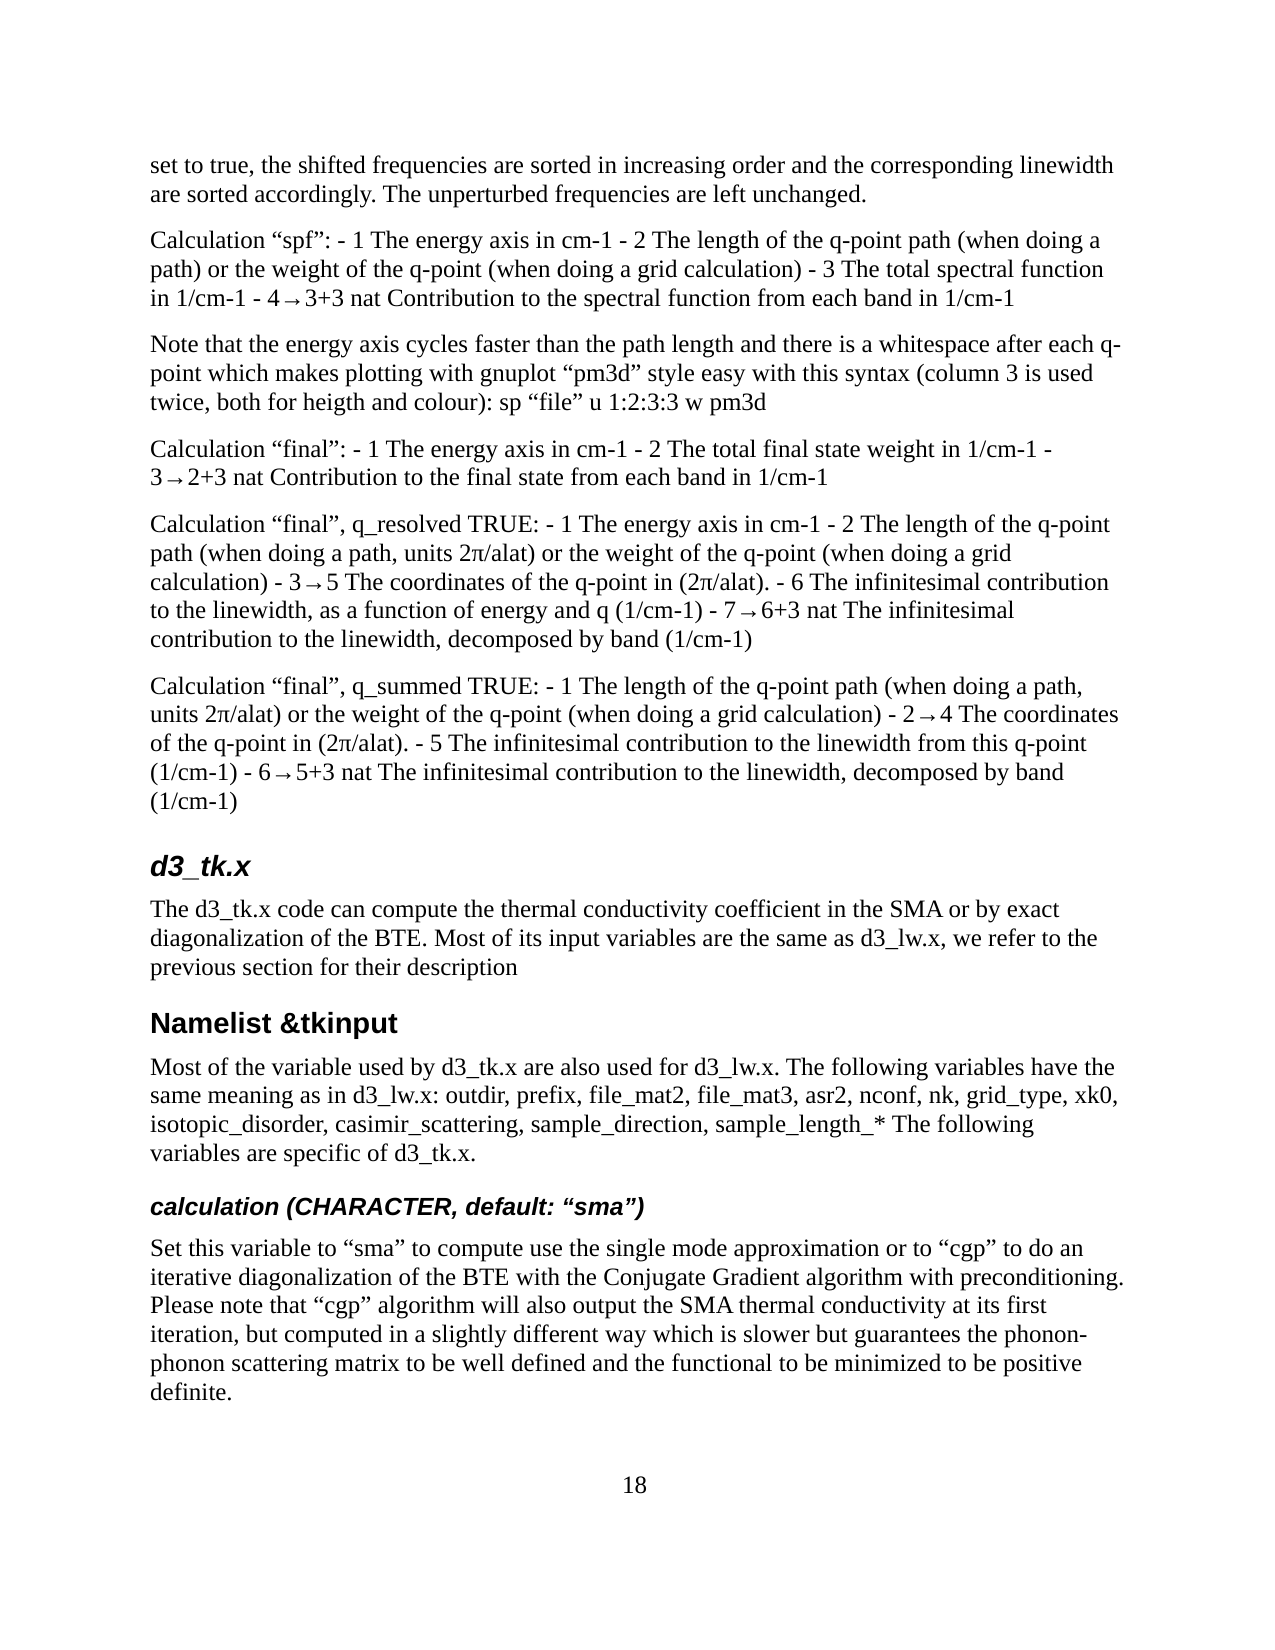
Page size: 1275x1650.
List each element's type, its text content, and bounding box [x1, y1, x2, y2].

text The d3_tk.x code can compute the thermal conductivity coefficient in the SMA or by exact diagonalization of the BTE. Most of its input variables are the same as d3_lw.x, we refer to the previous section for their description [150, 894, 1125, 981]
text Note that the energy axis cycles faster than the path length and there is a whitespace after each q-point which makes plotting with gnuplot “pm3d” style easy with this syntax (column 3 is used twice, both for heigth and colour): sp “file” u 1:2:3:3 w pm3d [150, 329, 1125, 416]
text Set this variable to “sma” to compute use the single mode approximation or to “cgp” to do an iterative diagonalization of the BTE with the Conjugate Gradient algorithm with preconditioning. Please note that “cgp” algorithm will also output the SMA thermal conductivity at its first iteration, but computed in a slightly different way which is slower but guarantees the phonon-phonon scattering matrix to be well defined and the functional to be minimized to be positive definite. [150, 1233, 1125, 1405]
text set to true, the shifted frequencies are sorted in increasing order and the corresponding linewidth are sorted accordingly. The unperturbed frequencies are left unchanged. [150, 150, 1125, 207]
text Calculation “final”, q_summed TRUE: - 1 The length of the q-point path (when doing a path, units 2π/alat) or the weight of the q-point (when doing a grid calculation) - 2→4 The coordinates of the q-point in (2π/alat). - 5 The infinitesimal contribution to the linewidth from this q-point (1/cm-1) - 6→5+3 nat The infinitesimal contribution to the linewidth, decomposed by band (1/cm-1) [150, 671, 1125, 814]
subtitle calculation (CHARACTER, default: “sma”) [150, 1192, 1125, 1220]
text Calculation “spf”: - 1 The energy axis in cm-1 - 2 The length of the q-point path (when doing a path) or the weight of the q-point (when doing a grid calculation) - 3 The total spectral function in 1/cm-1 - 4→3+3 nat Contribution to the spectral function from each band in 1/cm-1 [150, 225, 1125, 312]
subtitle Namelist &tkinput [150, 1006, 1125, 1039]
text Calculation “final”, q_resolved TRUE: - 1 The energy axis in cm-1 - 2 The length of the q-point path (when doing a path, units 2π/alat) or the weight of the q-point (when doing a grid calculation) - 3→5 The coordinates of the q-point in (2π/alat). - 6 The infinitesimal contribution to the linewidth, as a function of energy and q (1/cm-1) - 7→6+3 nat The infinitesimal contribution to the linewidth, decomposed by band (1/cm-1) [150, 509, 1125, 653]
text Calculation “final”: - 1 The energy axis in cm-1 - 2 The total final state weight in 1/cm-1 - 3→2+3 nat Contribution to the final state from each band in 1/cm-1 [150, 434, 1125, 491]
text Most of the variable used by d3_tk.x are also used for d3_lw.x. The following variables have the same meaning as in d3_lw.x: outdir, prefix, file_mat2, file_mat3, asr2, nconf, nk, grid_type, xk0, isotopic_disorder, casimir_scattering, sample_direction, sample_length_* The following variables are specific of d3_tk.x. [150, 1052, 1125, 1167]
subtitle d3_tk.x [150, 848, 1125, 882]
